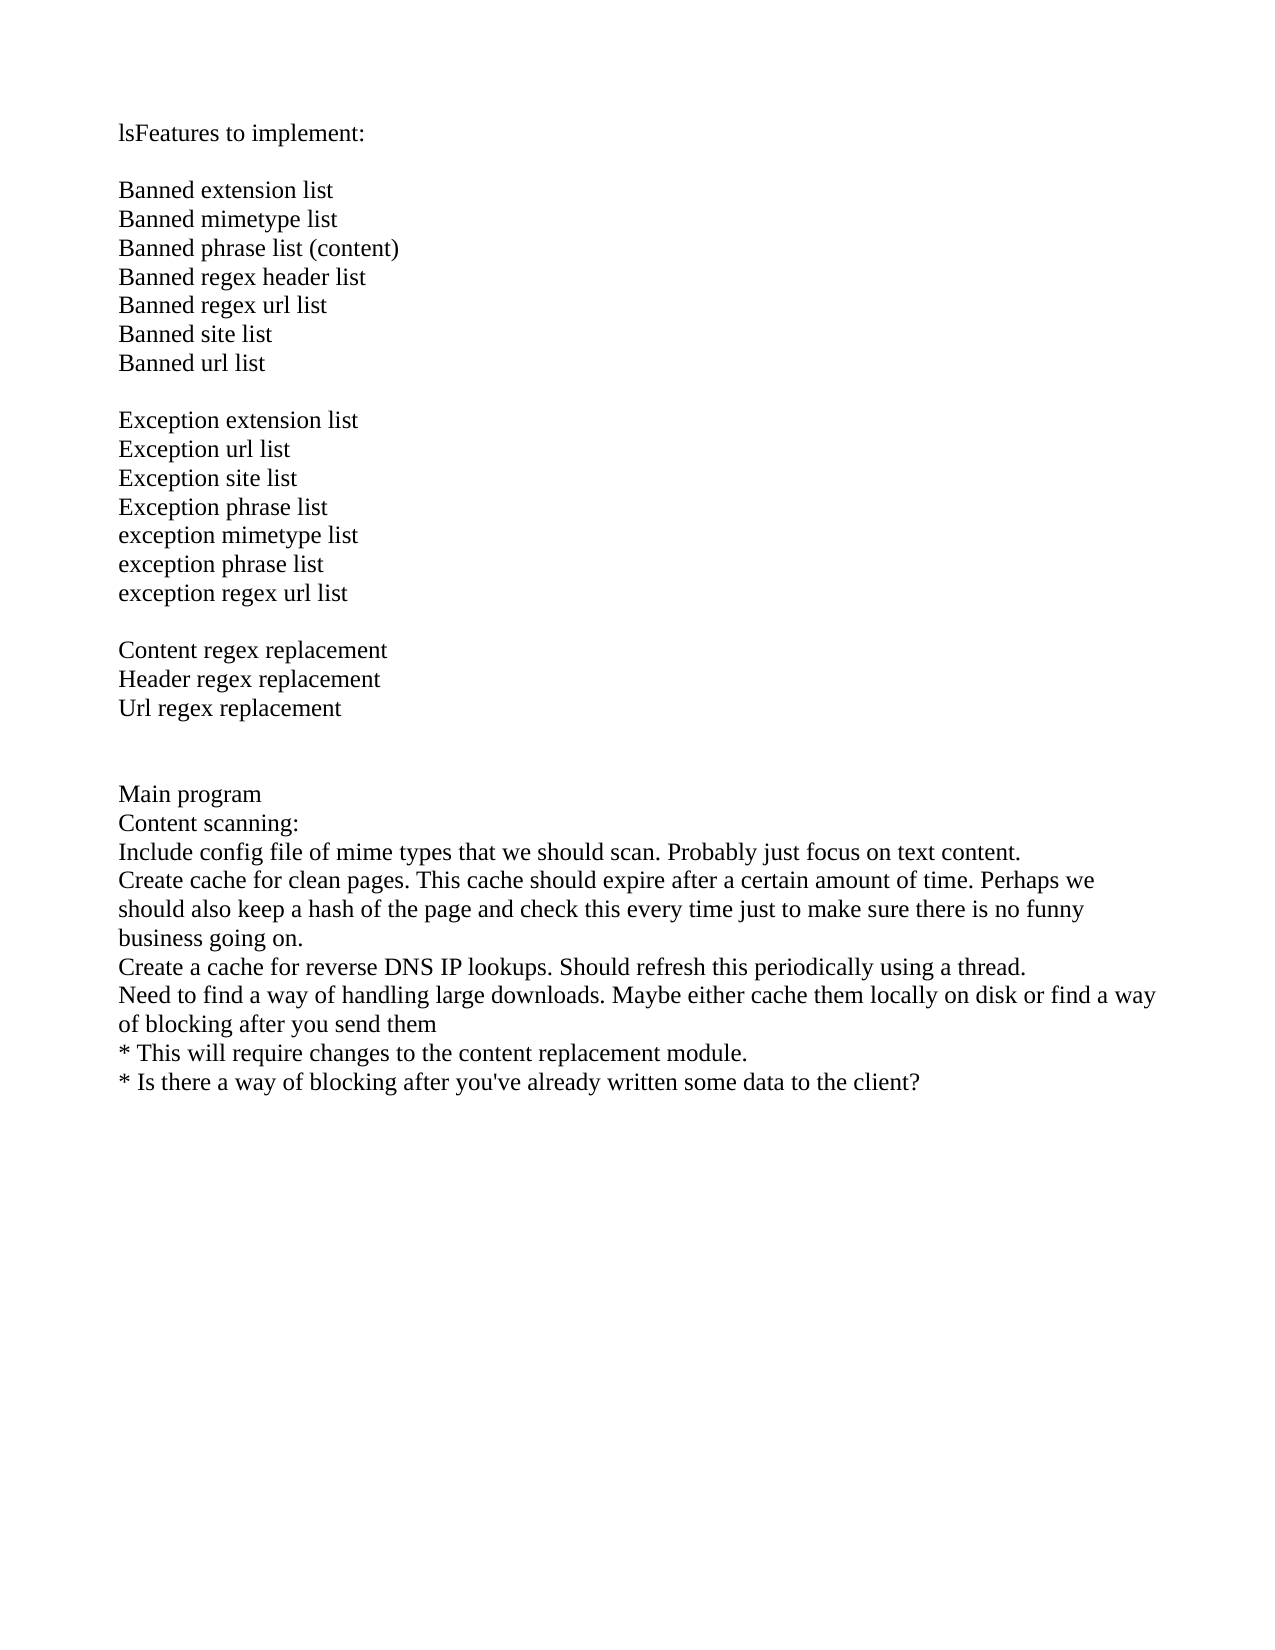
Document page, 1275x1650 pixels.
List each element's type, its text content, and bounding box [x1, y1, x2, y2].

text Content regex replacement [118, 636, 1157, 664]
text Banned site list [118, 319, 1157, 348]
text Banned phrase list (content) [118, 233, 1157, 262]
text Banned extension list [118, 176, 1157, 204]
text Banned regex url list [118, 291, 1157, 319]
text Banned url list [118, 348, 1157, 377]
text exception mimetype list [118, 521, 1157, 549]
text * This will require changes to the content replacement module. [118, 1038, 1157, 1067]
text Exception extension list [118, 406, 1157, 434]
text Content scanning: [118, 808, 1157, 837]
text exception regex url list [118, 578, 1157, 607]
text Include config file of mime types that we should scan. Probably just focus on text content. [118, 837, 1157, 866]
text Need to find a way of handling large downloads. Maybe either cache them locally on disk or find a way of blocking after you send them [118, 981, 1157, 1038]
text Banned mimetype list [118, 204, 1157, 233]
text Exception site list [118, 463, 1157, 492]
text * Is there a way of blocking after you've already written some data to the client? [118, 1067, 1157, 1096]
text Url regex replacement [118, 693, 1157, 722]
text exception phrase list [118, 549, 1157, 578]
text lsFeatures to implement: [118, 118, 1157, 147]
text Header regex replacement [118, 664, 1157, 693]
text Exception phrase list [118, 492, 1157, 521]
text Create cache for clean pages. This cache should expire after a certain amount of time. Perhaps we should also keep a hash of the page and check this every time just to make sure there is no funny business going on. [118, 866, 1157, 952]
text Main program [118, 779, 1157, 808]
text Exception url list [118, 434, 1157, 463]
text Create a cache for reverse DNS IP lookups. Should refresh this periodically using a thread. [118, 952, 1157, 981]
text Banned regex header list [118, 262, 1157, 291]
